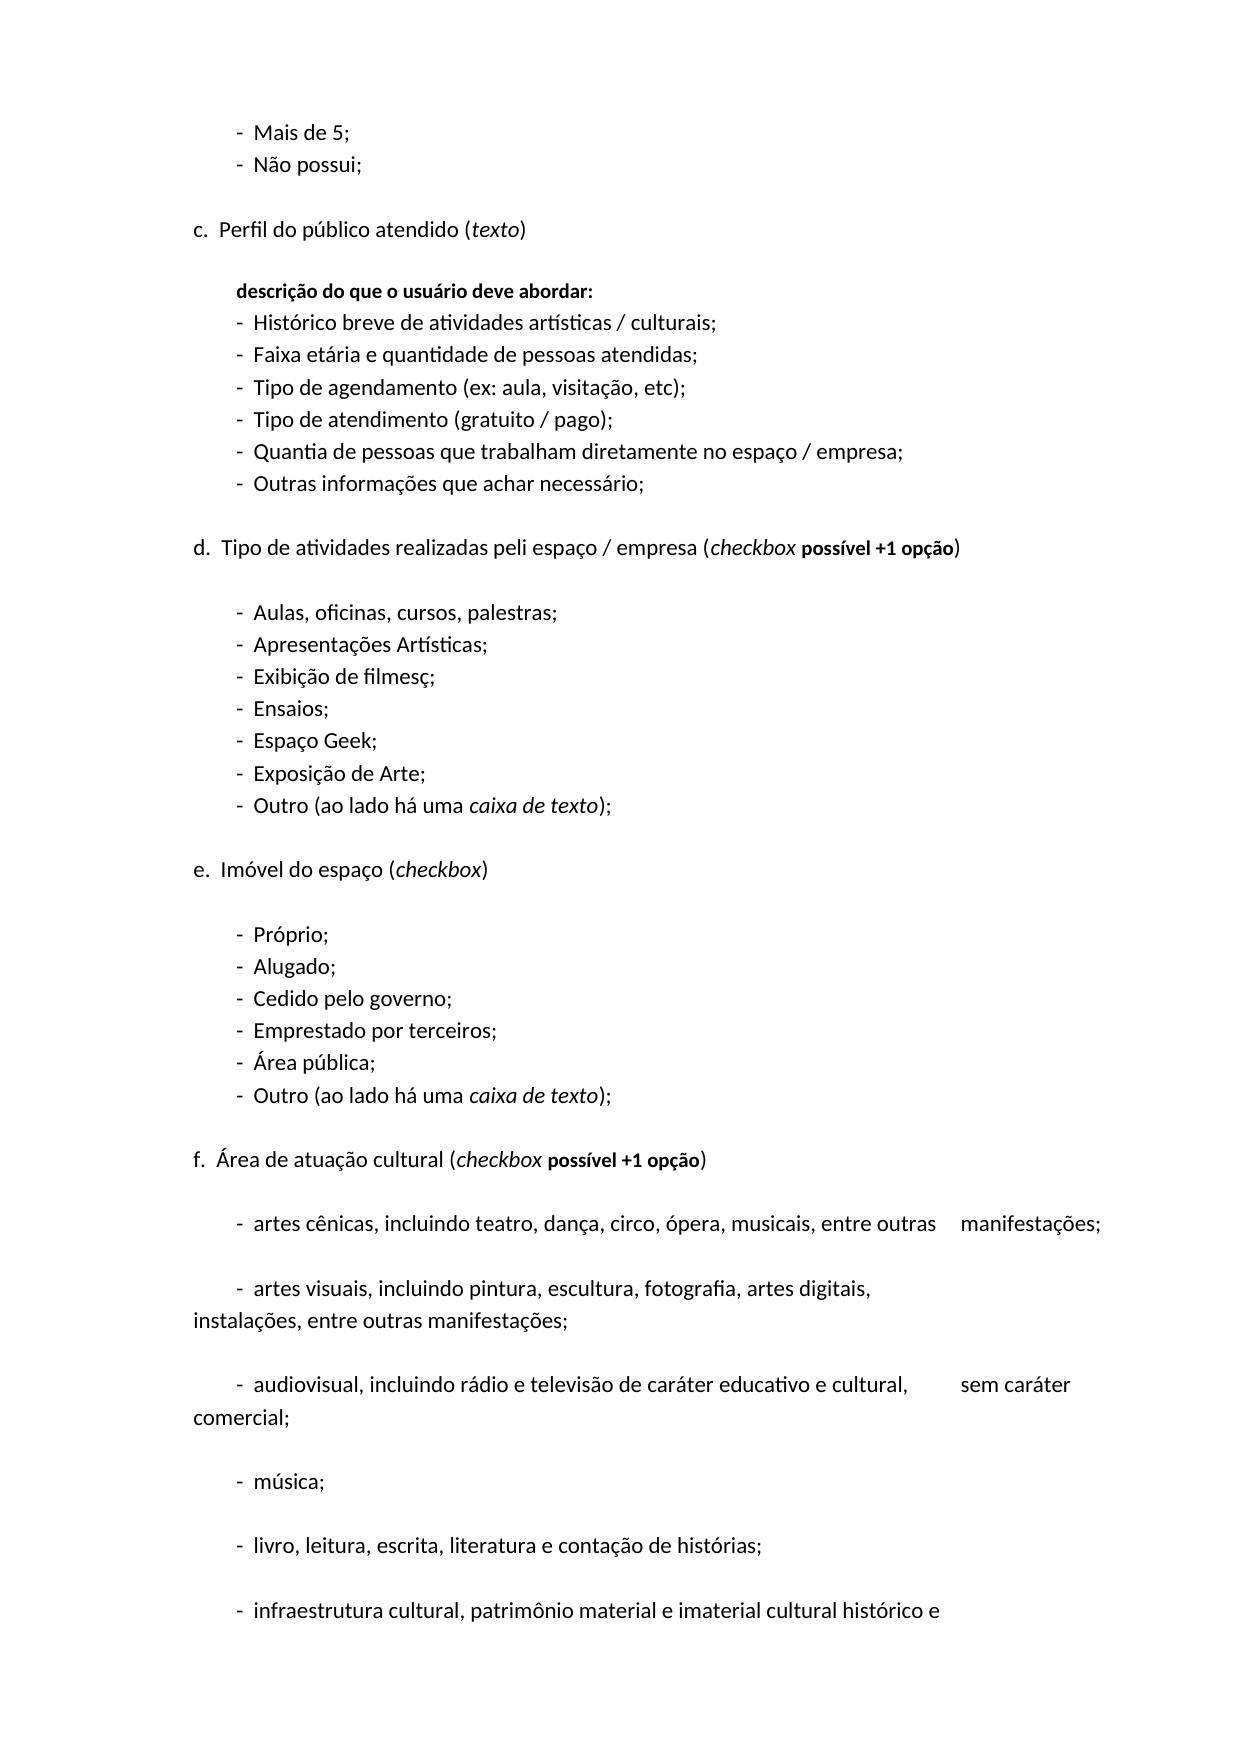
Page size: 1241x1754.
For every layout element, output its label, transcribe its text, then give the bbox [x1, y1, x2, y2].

list - Mais de 5; - Não possui; c. Perfil do público atendido (texto) descrição do que o usuário deve abordar: - Histórico breve de atividades artísticas / culturais; - Faixa etária e quantidade de pessoas atendidas; - Tipo de agendamento (ex: aula, visitação, etc); - Tipo de atendimento (gratuito / pago); - Quantia de pessoas que trabalham diretamente no espaço / empresa; - Outras informações que achar necessário; d. Tipo de atividades realizadas peli espaço / empresa (checkbox possível +1 opção) - Aulas, oficinas, cursos, palestras; - Apresentações Artísticas; - Exibição de filmesç; - Ensaios; - Espaço Geek; - Exposição de Arte; - Outro (ao lado há uma caixa de texto); e. Imóvel do espaço (checkbox) - Próprio; - Alugado; - Cedido pelo governo; - Emprestado por terceiros; - Área pública; - Outro (ao lado há uma caixa de texto); f. Área de atuação cultural (checkbox possível +1 opção) - artes cênicas, incluindo teatro, dança, circo, ópera, musicais, entre outras manifestações; - artes visuais, incluindo pintura, escultura, fotografia, artes digitais, instalações, entre outras manifestações; - audiovisual, incluindo rádio e televisão de caráter educativo e cultural, sem caráter comercial; - música; - livro, leitura, escrita, literatura e contação de histórias; - infraestrutura cultural, patrimônio material e imaterial cultural histórico e [156, 118, 1122, 1624]
